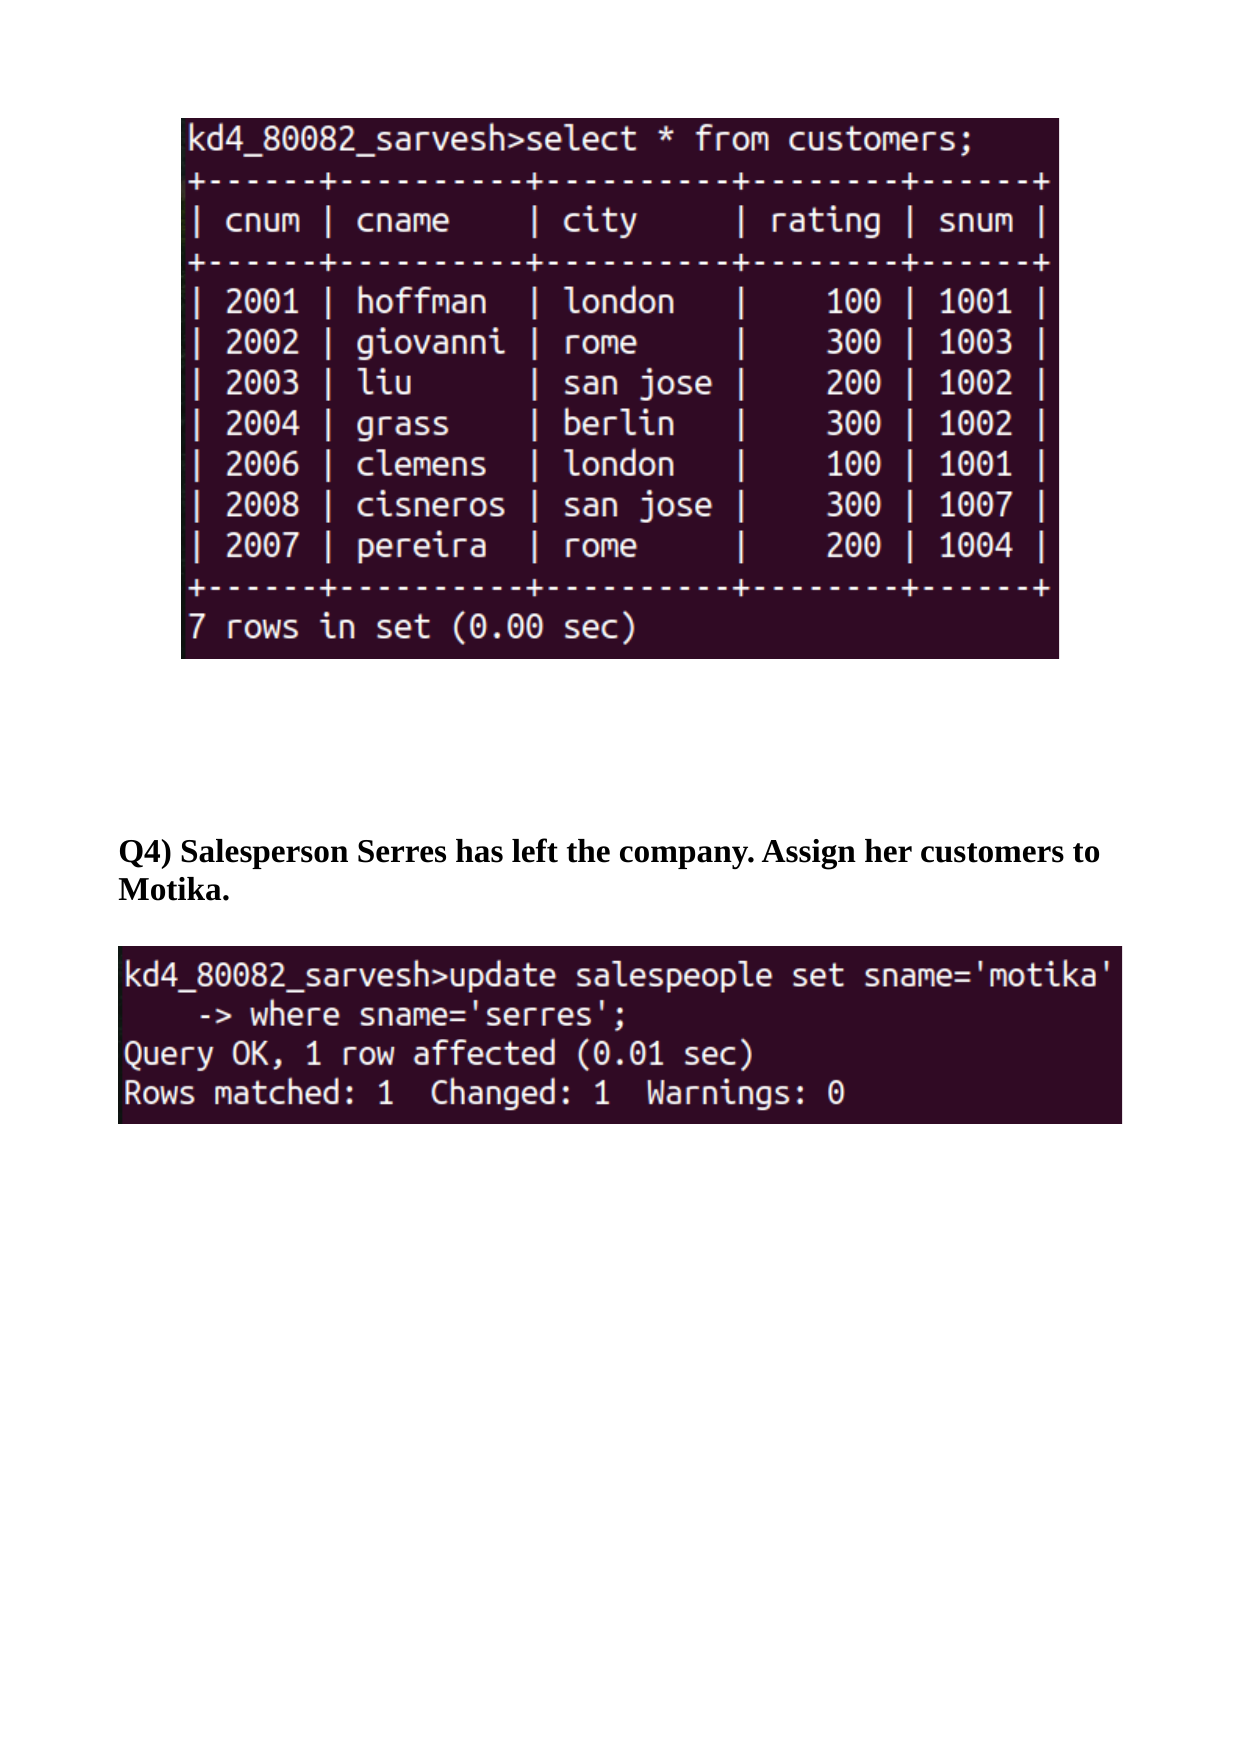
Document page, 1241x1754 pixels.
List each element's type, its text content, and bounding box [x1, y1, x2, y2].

text Q4) Salesperson Serres has left the company. Assign her customers to Motika. [118, 831, 1122, 908]
picture [118, 946, 1123, 1124]
picture [181, 118, 1060, 659]
